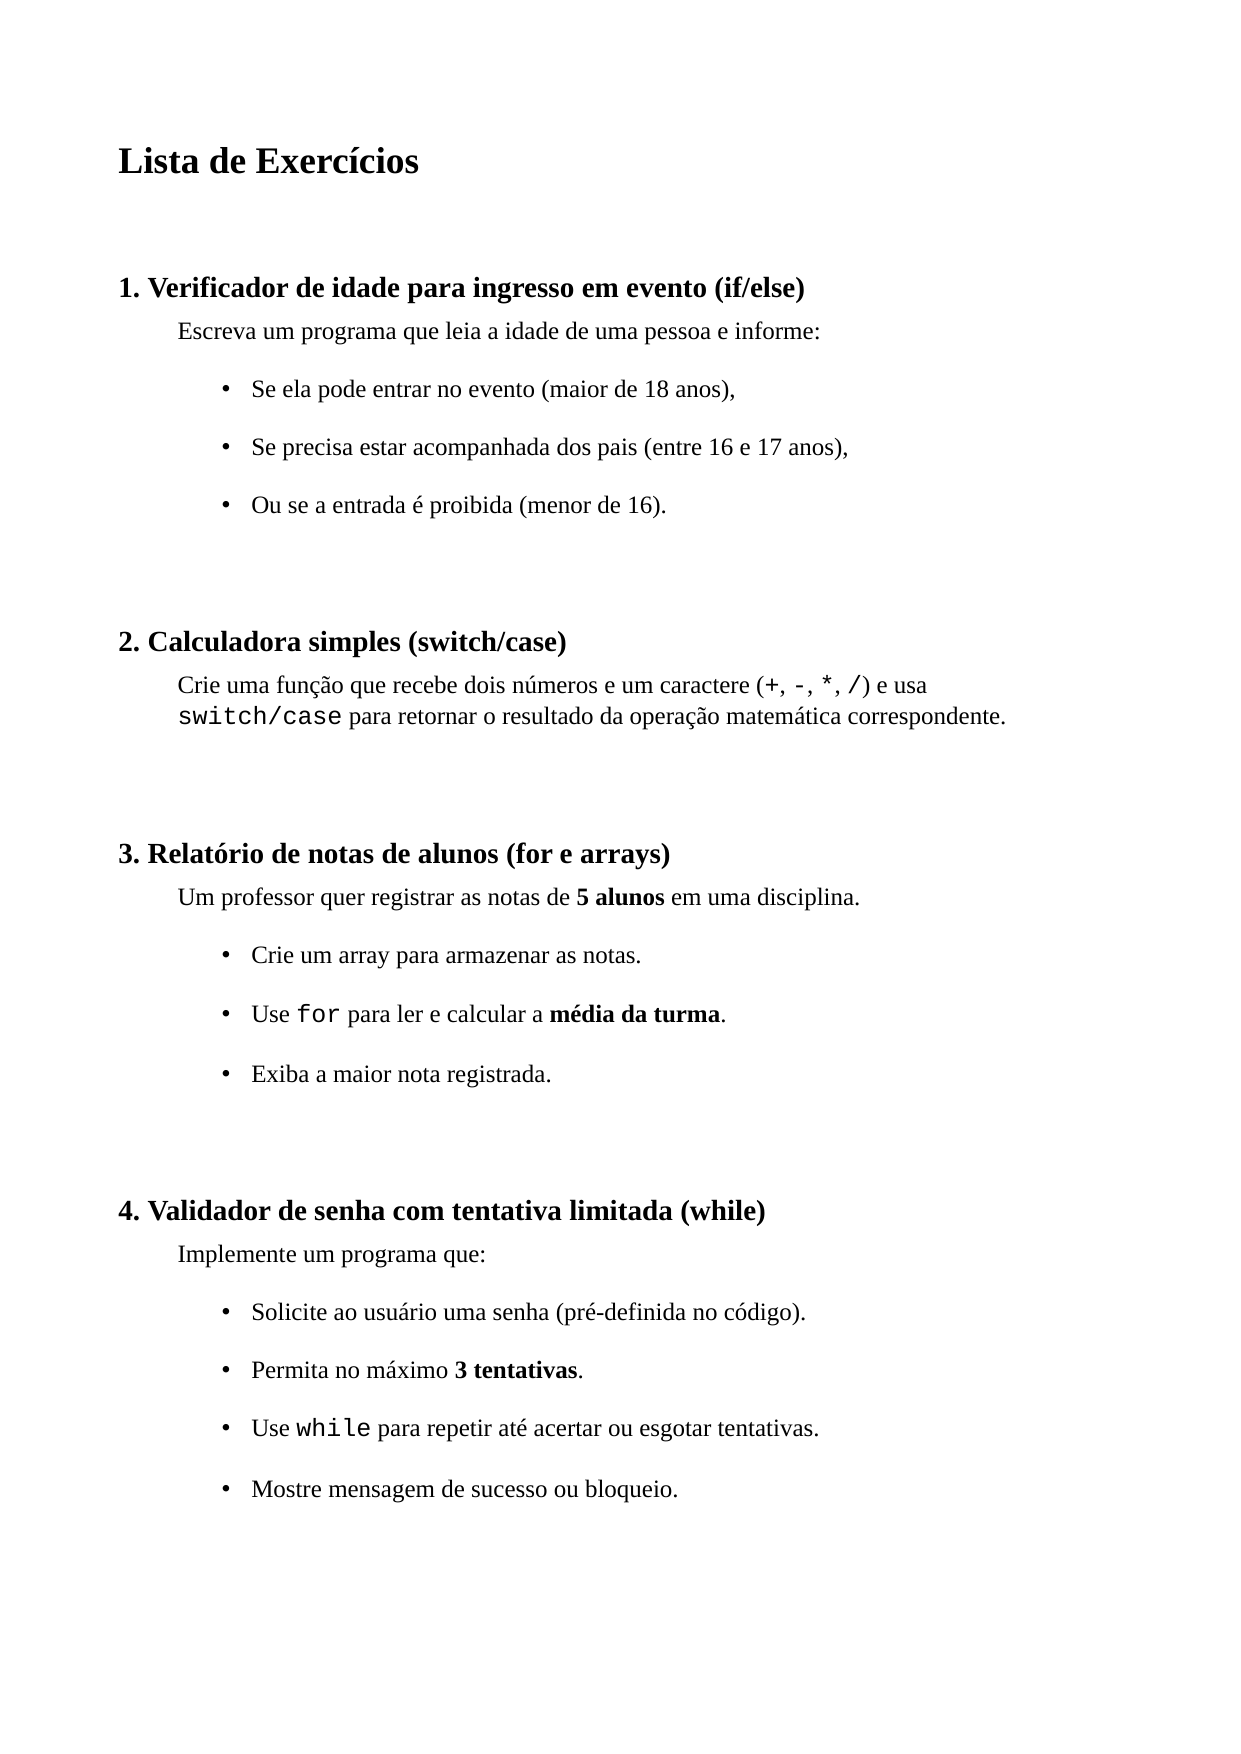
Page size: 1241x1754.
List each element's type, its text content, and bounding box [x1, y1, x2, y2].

text Crie uma função que recebe dois números e um caractere (+, -, *, /) e usa switch/case para retornar o resultado da operação matemática correspondente. [177, 670, 1063, 732]
list Ou se a entrada é proibida (menor de 16). [222, 491, 1063, 519]
subtitle 2. Calculadora simples (switch/case) [118, 624, 1122, 657]
subtitle Lista de Exercícios [118, 139, 1122, 182]
list Mostre mensagem de sucesso ou bloqueio. [222, 1474, 1063, 1502]
list Use while para repetir até acertar ou esgotar tentativas. [222, 1413, 1063, 1444]
list Crie um array para armazenar as notas. [222, 941, 1063, 969]
list Se precisa estar acompanhada dos pais (entre 16 e 17 anos), [222, 432, 1063, 461]
subtitle 1. Verificador de idade para ingresso em evento (if/else) [118, 270, 1122, 303]
list Permita no máximo 3 tentativas. [222, 1355, 1063, 1384]
subtitle 4. Validador de senha com tentativa limitada (while) [118, 1193, 1122, 1226]
subtitle 3. Relatório de notas de alunos (for e arrays) [118, 836, 1122, 870]
list Use for para ler e calcular a média da turma. [222, 999, 1063, 1030]
list Solicite ao usuário uma senha (pré-definida no código). [222, 1297, 1063, 1326]
text Implemente um programa que: [177, 1239, 1063, 1267]
text Escreva um programa que leia a idade de uma pessoa e informe: [177, 316, 1063, 344]
text Um professor quer registrar as notas de 5 alunos em uma disciplina. [177, 882, 1063, 911]
list Se ela pode entrar no evento (maior de 18 anos), [222, 374, 1063, 403]
list Exiba a maior nota registrada. [222, 1059, 1063, 1088]
